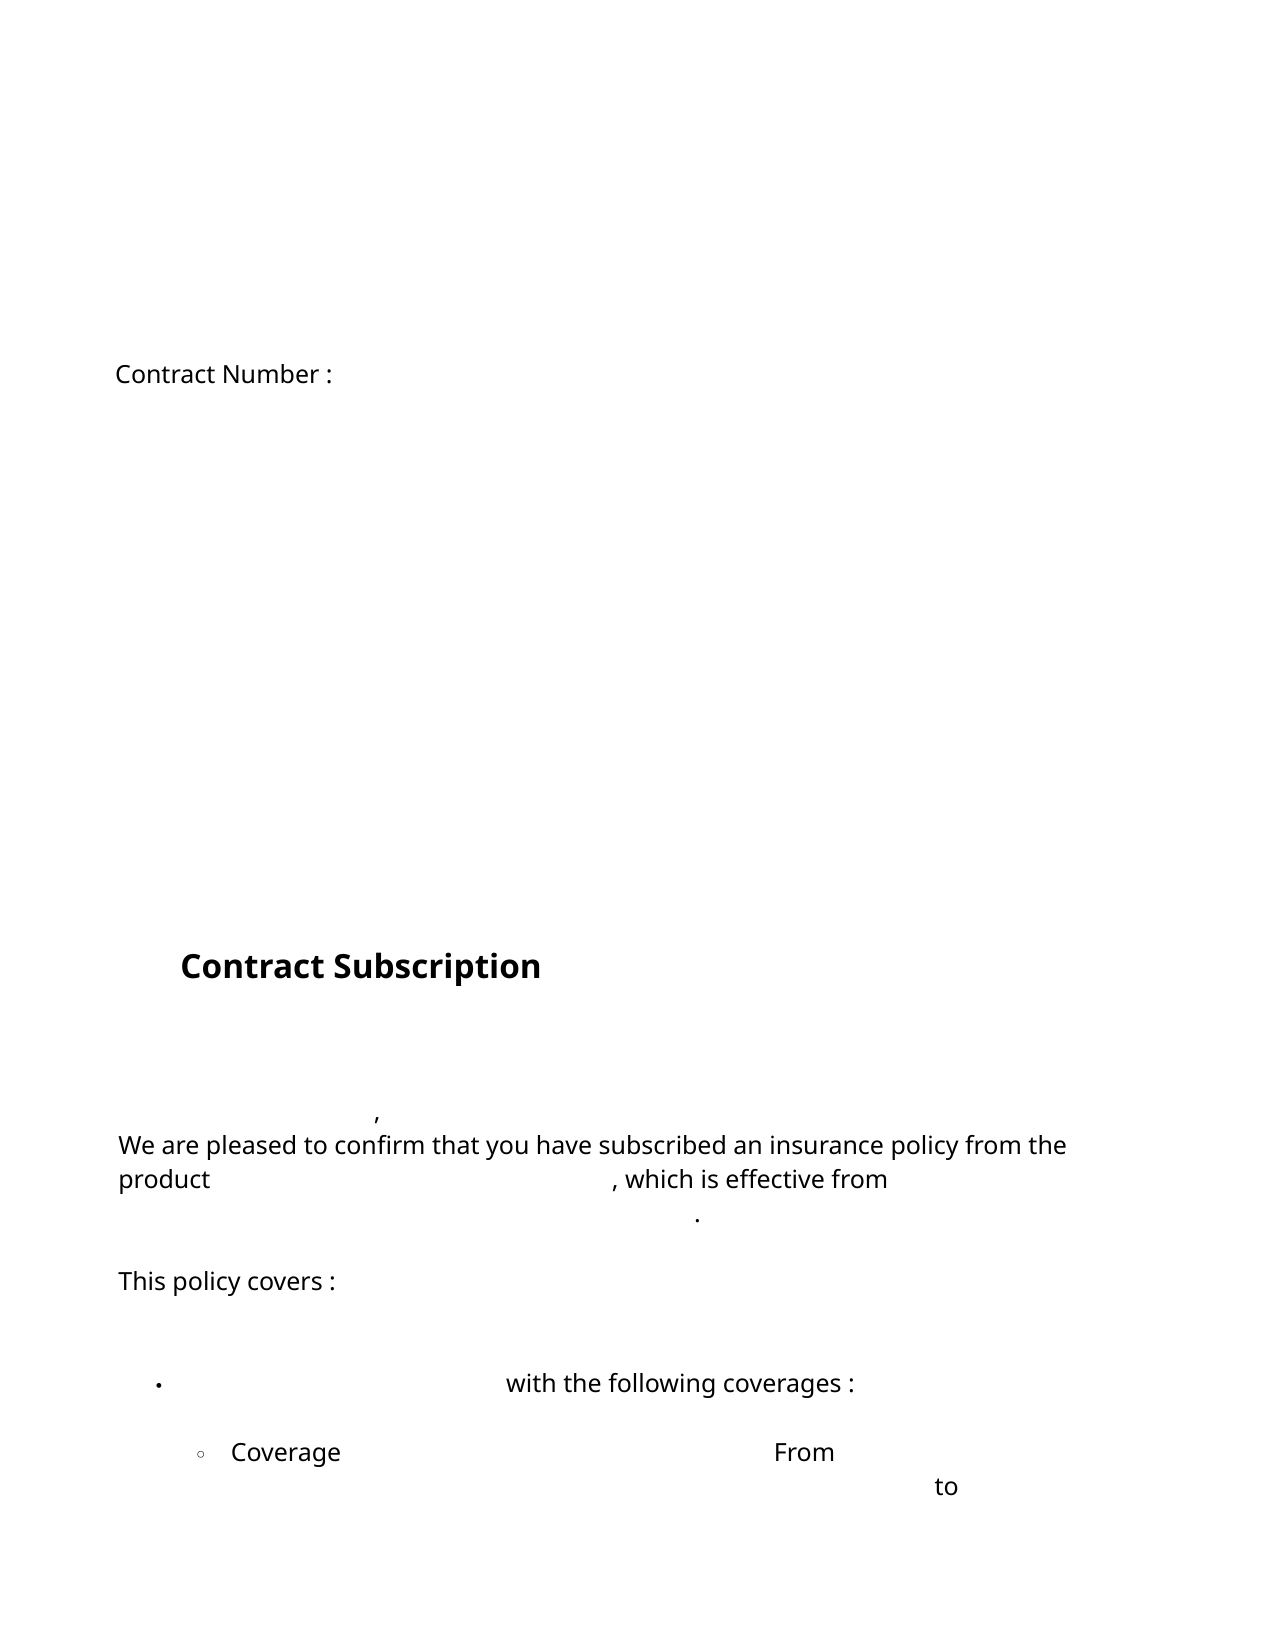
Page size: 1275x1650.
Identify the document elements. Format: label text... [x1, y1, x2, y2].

text <for each="data in covered.covered_data"> [118, 1400, 1157, 1434]
text <contract.company.get_rec_name(None)> [118, 152, 716, 186]
text </for> [784, 663, 1157, 697]
text <for each="covered in contract.covered_elements"> [118, 1332, 1157, 1366]
subtitle Contract Subscription <contract.offered.get_rec_name(None)> [118, 942, 1157, 988]
text <Party.get_rec_name(None)> [784, 493, 1157, 527]
text <for each="line in contract.company.party.addresses[0].full_address.split('\n')"> [118, 186, 716, 220]
text This policy covers : [118, 1264, 1157, 1298]
text <formatLang(datetime.date.today(), Party.lang, date=True)> [231, 824, 1157, 858]
text <if test="Address"> [784, 527, 1157, 561]
text <line> [118, 220, 716, 254]
list <covered.get_rec_name(None)> with the following coverages : [156, 1366, 1157, 1400]
text <line> [784, 629, 1157, 663]
text Contract Number : <contract.contract_number> [115, 357, 1157, 391]
text </for> [118, 254, 716, 288]
text </if> [784, 697, 1157, 731]
list Coverage <data.option.offered.get_rec_name(None)> From <formatLang(data.start_date, Party.lang, date=True)><choose test=""><when test="data.end_date"> to <formatLang(data.end_date, Party.lang, date=True)></when></choose> [193, 1434, 1157, 1502]
text We are pleased to confirm that you have subscribed an insurance policy from the product <contract.offered.get_rec_name(None)>, which is effective from <formatLang(contract.start_date, Party.lang, date=True)>. [118, 1128, 1157, 1230]
text <Party.get_clean_name()>, [118, 1093, 1157, 1128]
text <setLang(Lang)><contract.setLang(Lang)> [118, 118, 1160, 343]
text <for each="line in Address.full_address.split('\n')"> [784, 561, 1157, 629]
